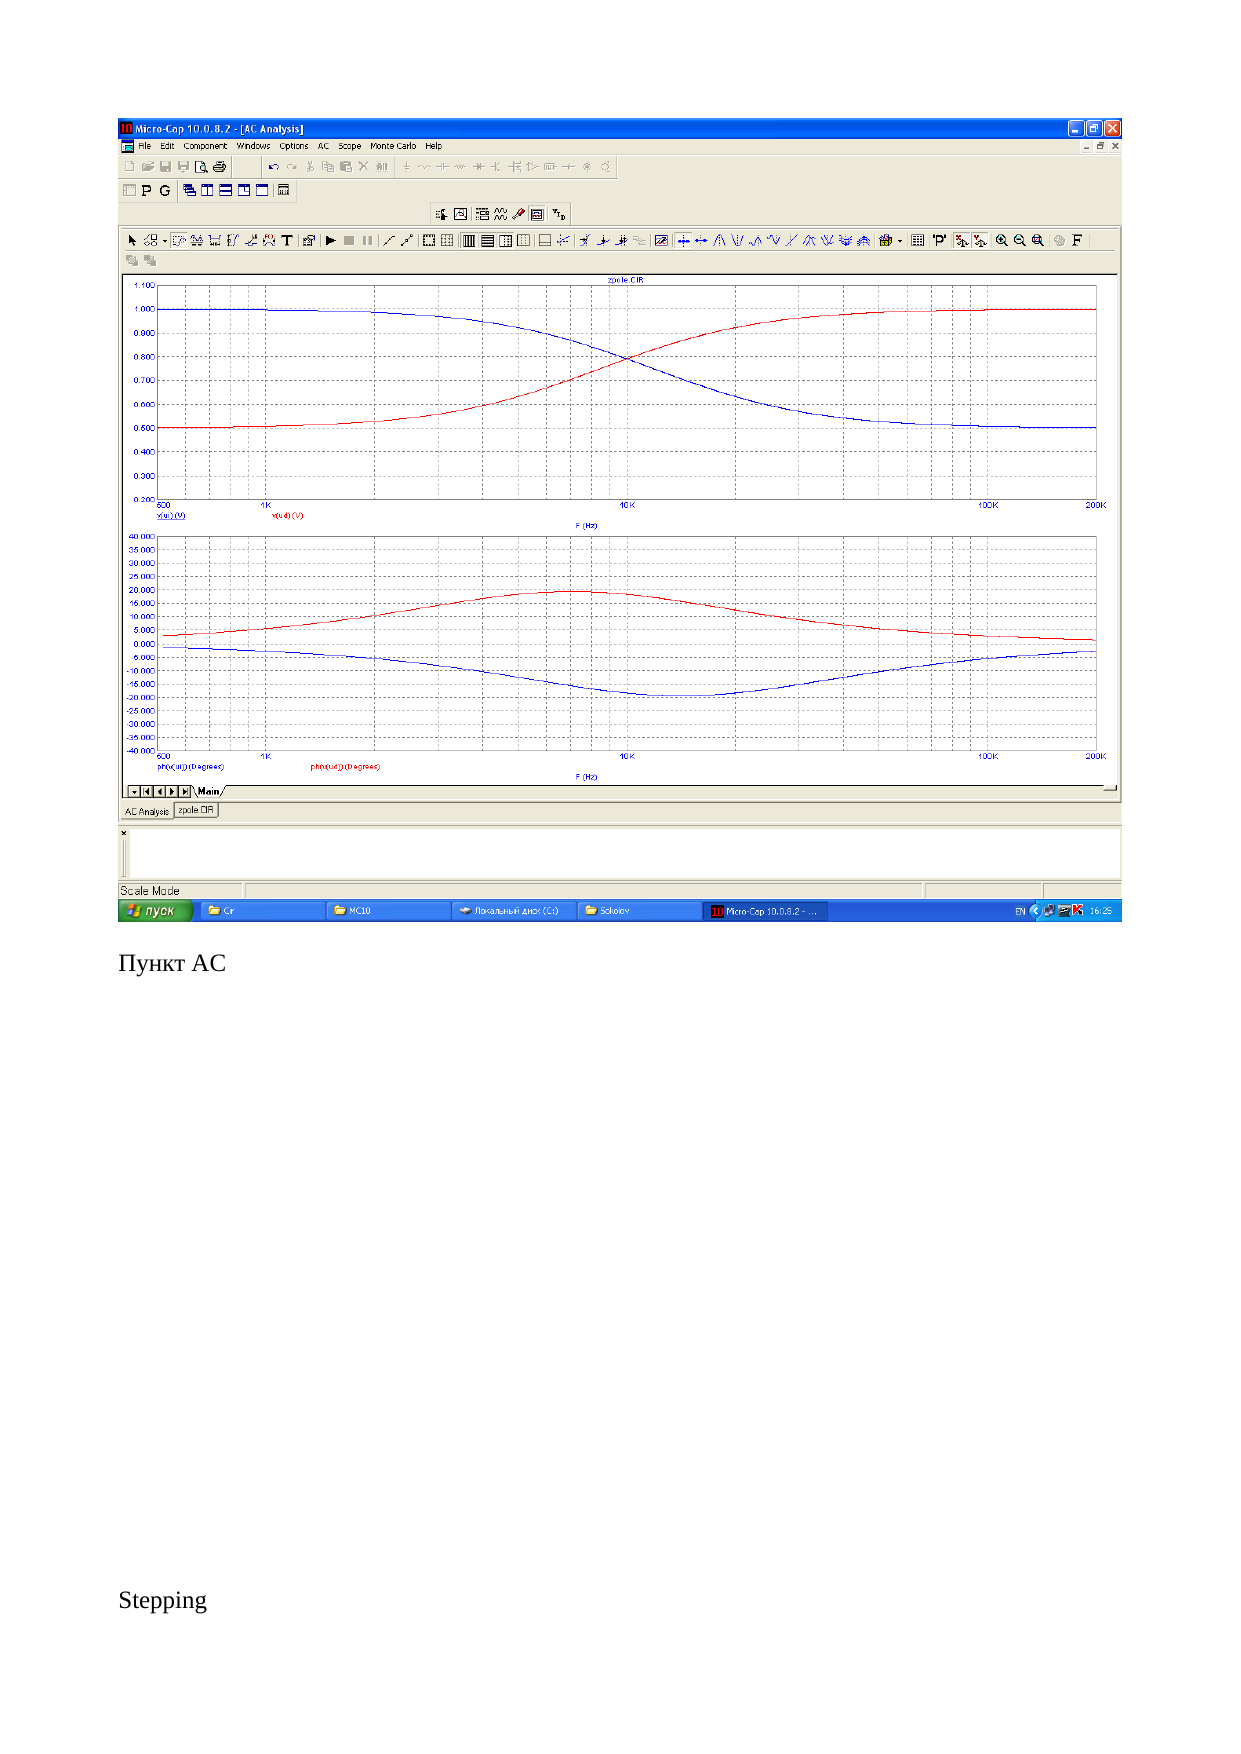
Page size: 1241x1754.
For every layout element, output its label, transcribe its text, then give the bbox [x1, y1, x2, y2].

picture [118, 118, 1122, 922]
text Пункт AC [118, 949, 1122, 977]
text Stepping [118, 1586, 1122, 1614]
